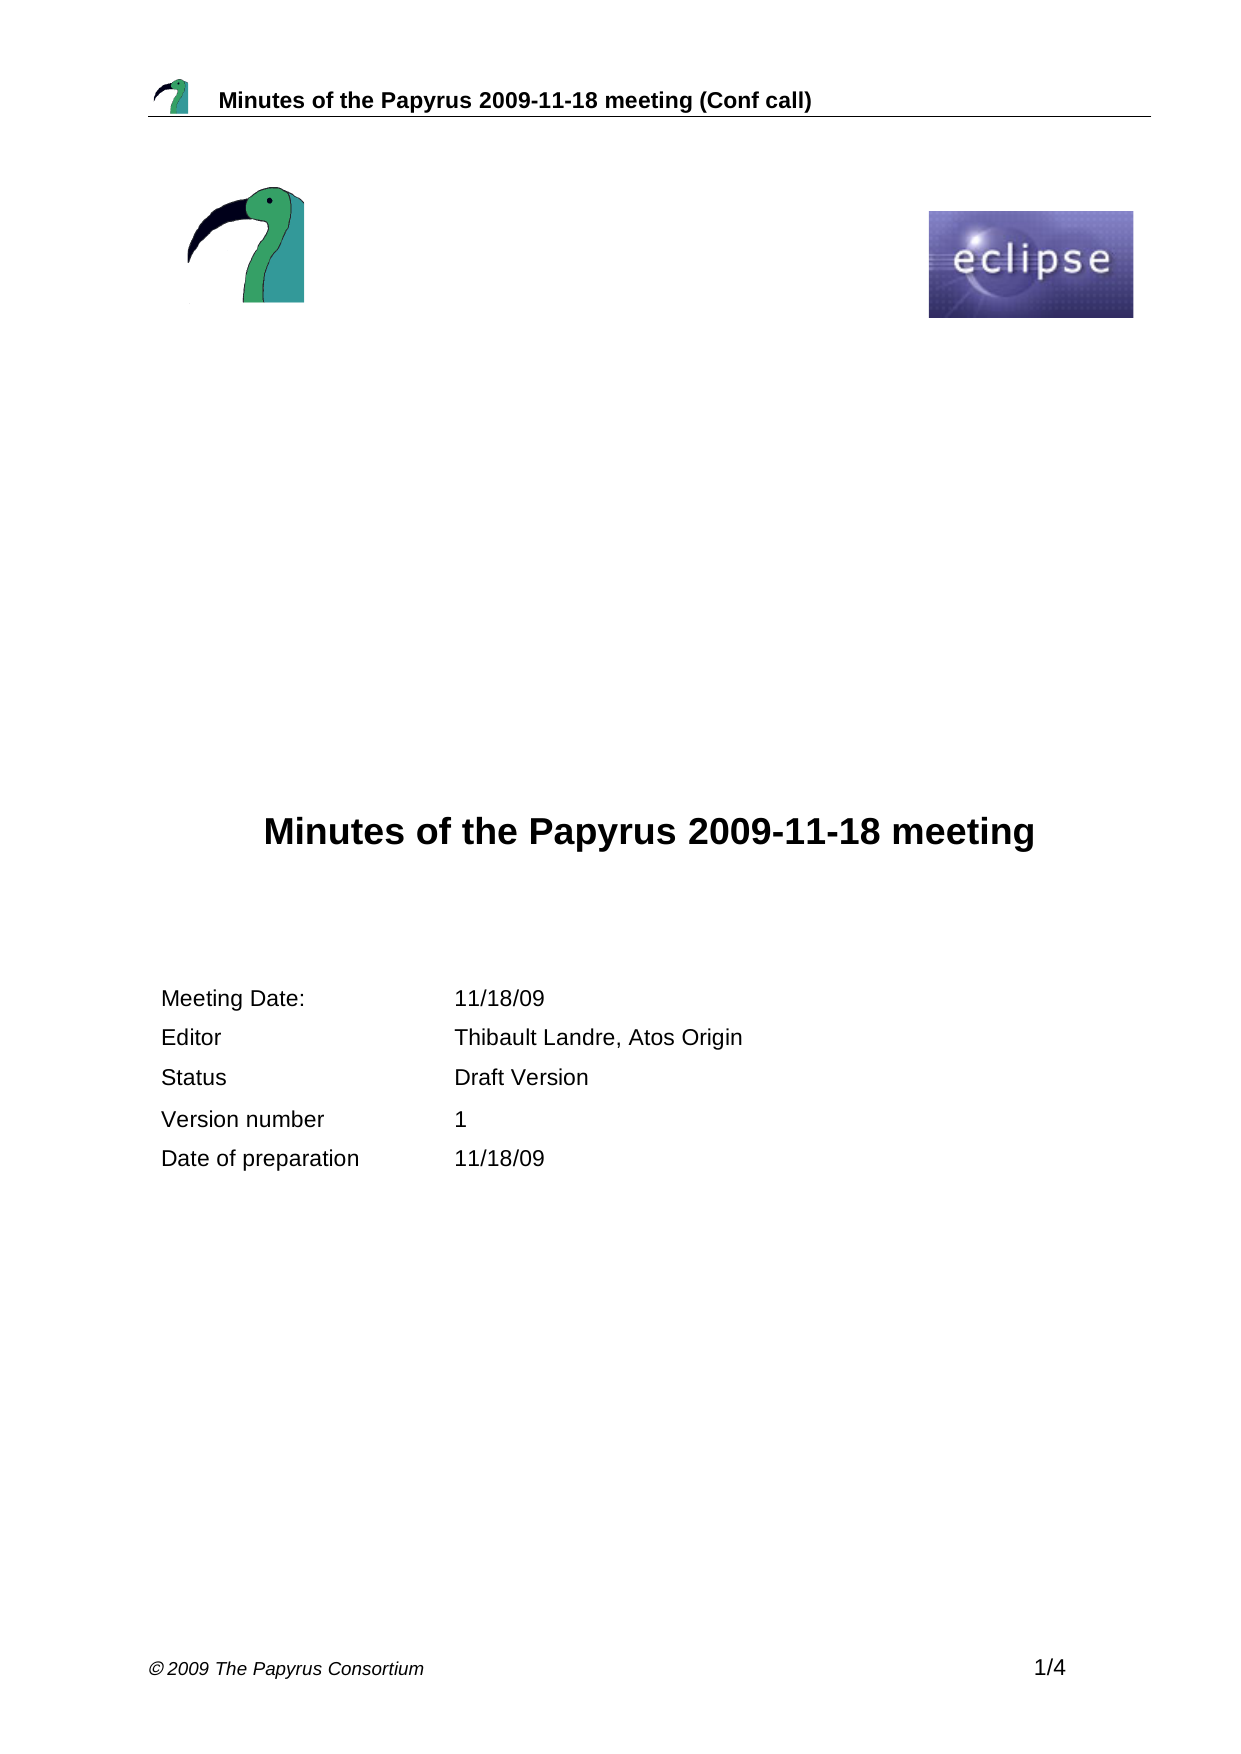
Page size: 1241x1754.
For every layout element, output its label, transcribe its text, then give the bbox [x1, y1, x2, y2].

table_cell 1 [443, 1105, 1152, 1144]
picture [187, 187, 305, 304]
picture [928, 211, 1134, 318]
text Minutes of the Papyrus 2009-11-18 meeting [148, 810, 1151, 853]
table_cell Status [150, 1063, 443, 1105]
table_cell Draft Version [443, 1063, 1152, 1105]
picture [153, 79, 189, 114]
table_cell Date of preparation [150, 1145, 443, 1184]
table_cell 18/11/09 [443, 1145, 1152, 1184]
table_cell Editor [150, 1024, 443, 1063]
table_cell Thibault Landre, Atos Origin [443, 1024, 1152, 1063]
table_header Meeting Date: [150, 984, 443, 1024]
table_header [148, 148, 1152, 366]
table_header 18/11/09 [443, 984, 1152, 1024]
table_cell Version number [150, 1105, 443, 1144]
